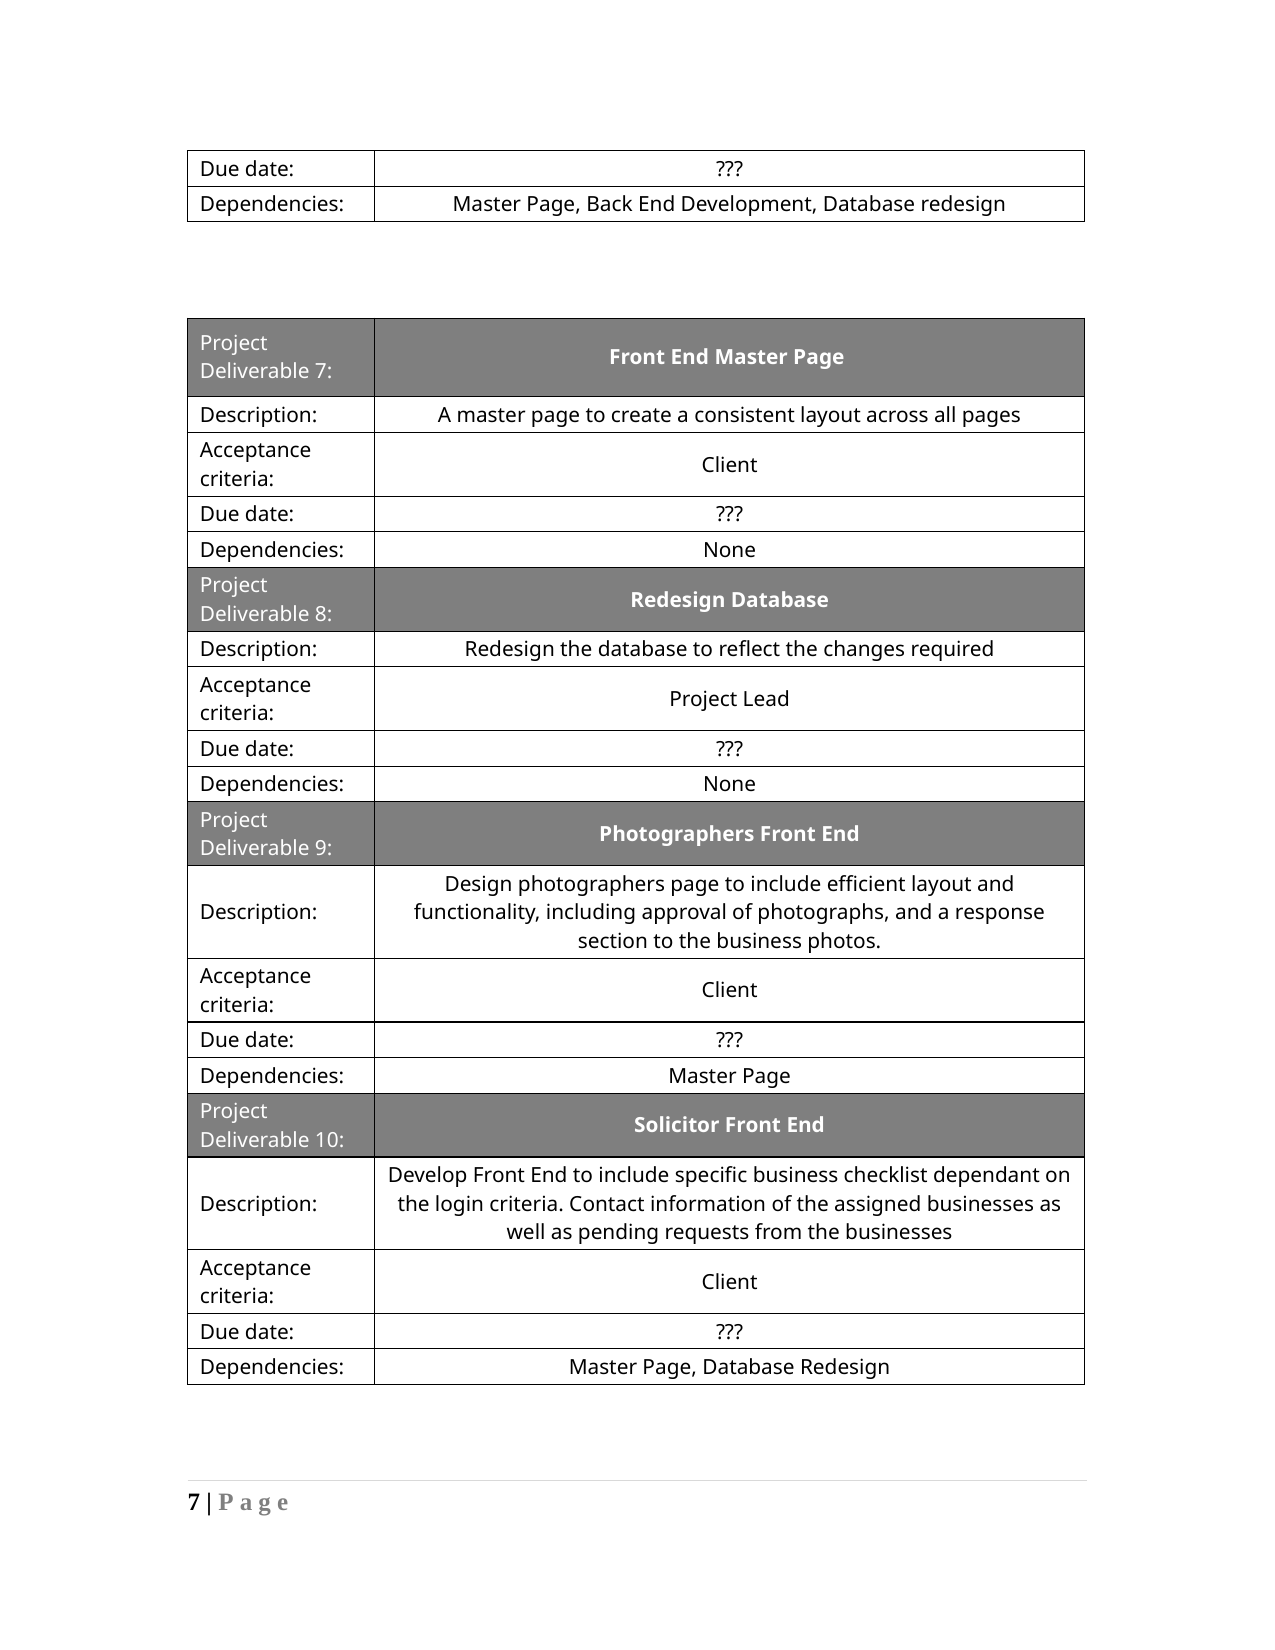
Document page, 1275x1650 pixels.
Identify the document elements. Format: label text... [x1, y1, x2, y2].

table_cell Redesign Database [375, 568, 1084, 631]
table_cell Acceptance criteria: [188, 959, 374, 1021]
table_cell ??? [375, 731, 1084, 766]
table_cell Project Lead [375, 667, 1084, 730]
table_cell Solicitor Front End [375, 1094, 1084, 1156]
table_cell Due date: [188, 1314, 374, 1348]
table_cell ??? [375, 497, 1084, 531]
table_cell ??? [375, 1023, 1084, 1057]
table_cell Description: [188, 632, 374, 666]
table_cell Client [375, 433, 1084, 496]
table_cell Client [375, 959, 1084, 1021]
table_cell Acceptance criteria: [188, 433, 374, 496]
table_cell Redesign the database to reflect the changes required [375, 632, 1084, 666]
table_header Front End Master Page [375, 319, 1084, 396]
table_cell Master Page, Back End Development, Database redesign [375, 187, 1084, 221]
table_cell Due date: [188, 497, 374, 531]
table_cell Acceptance criteria: [188, 667, 374, 730]
table_cell None [375, 532, 1084, 567]
table_cell Project Deliverable 10: [188, 1094, 374, 1156]
table_cell Description: [188, 866, 374, 957]
table_cell Due date: [188, 151, 374, 186]
table_cell Project Deliverable 9: [188, 802, 374, 865]
table_cell Due date: [188, 1023, 374, 1057]
table_cell Acceptance criteria: [188, 1250, 374, 1313]
table_cell Master Page, Database Redesign [375, 1349, 1084, 1384]
table_cell ??? [375, 1314, 1084, 1348]
table_cell Dependencies: [188, 1058, 374, 1092]
table_cell None [375, 767, 1084, 801]
table_cell Dependencies: [188, 1349, 374, 1384]
table_cell ??? [375, 151, 1084, 186]
table_header Project Deliverable 7: [188, 319, 374, 396]
table_cell Description: [188, 397, 374, 432]
table_cell Due date: [188, 731, 374, 766]
table_cell Project Deliverable 8: [188, 568, 374, 631]
table_cell Client [375, 1250, 1084, 1313]
table_cell Description: [188, 1158, 374, 1249]
table_cell Design photographers page to include efficient layout and functionality, including approval of photographs, and a response section to the business photos. [375, 866, 1084, 957]
table_cell Dependencies: [188, 187, 374, 221]
table_cell Master Page [375, 1058, 1084, 1092]
table_cell Develop Front End to include specific business checklist dependant on the login criteria. Contact information of the assigned businesses as well as pending requests from the businesses [375, 1158, 1084, 1249]
table_cell Dependencies: [188, 532, 374, 567]
table_cell Dependencies: [188, 767, 374, 801]
table_cell Photographers Front End [375, 802, 1084, 865]
table_cell A master page to create a consistent layout across all pages [375, 397, 1084, 432]
